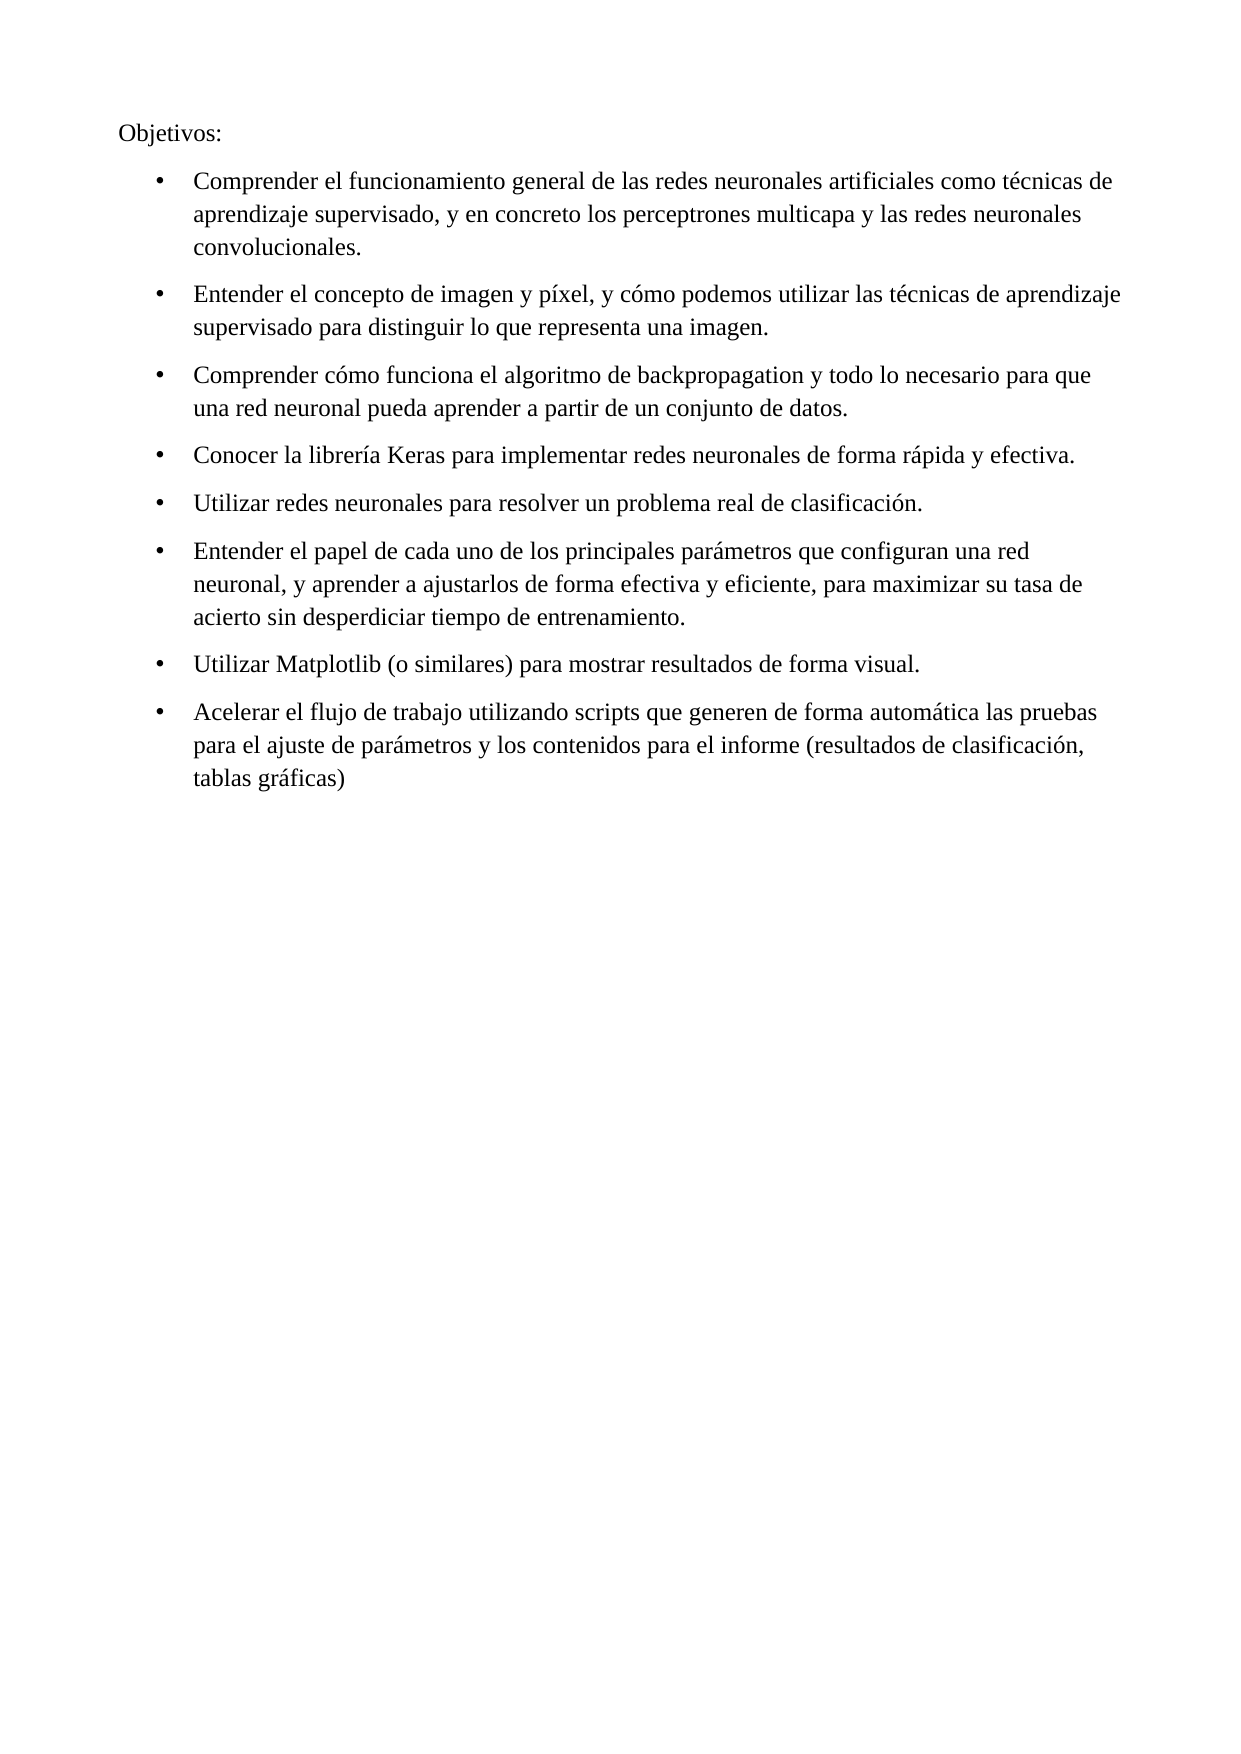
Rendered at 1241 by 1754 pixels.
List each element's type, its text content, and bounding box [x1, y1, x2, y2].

list Entender el concepto de imagen y píxel, y cómo podemos utilizar las técnicas de aprendizaje supervisado para distinguir lo que representa una imagen. [156, 279, 1122, 341]
list Acelerar el flujo de trabajo utilizando scripts que generen de forma automática las pruebas para el ajuste de parámetros y los contenidos para el informe (resultados de clasificación, tablas gráficas) [156, 697, 1122, 792]
list Utilizar Matplotlib (o similares) para mostrar resultados de forma visual. [156, 649, 1122, 678]
list Utilizar redes neuronales para resolver un problema real de clasificación. [156, 488, 1122, 517]
list Comprender cómo funciona el algoritmo de backpropagation y todo lo necesario para que una red neuronal pueda aprender a partir de un conjunto de datos. [156, 360, 1122, 422]
list Entender el papel de cada uno de los principales parámetros que configuran una red neuronal, y aprender a ajustarlos de forma efectiva y eficiente, para maximizar su tasa de acierto sin desperdiciar tiempo de entrenamiento. [156, 536, 1122, 631]
list Conocer la librería Keras para implementar redes neuronales de forma rápida y efectiva. [156, 441, 1122, 469]
text Objetivos: [118, 118, 1122, 147]
list Comprender el funcionamiento general de las redes neuronales artificiales como técnicas de aprendizaje supervisado, y en concreto los perceptrones multicapa y las redes neuronales convolucionales. [156, 166, 1122, 261]
